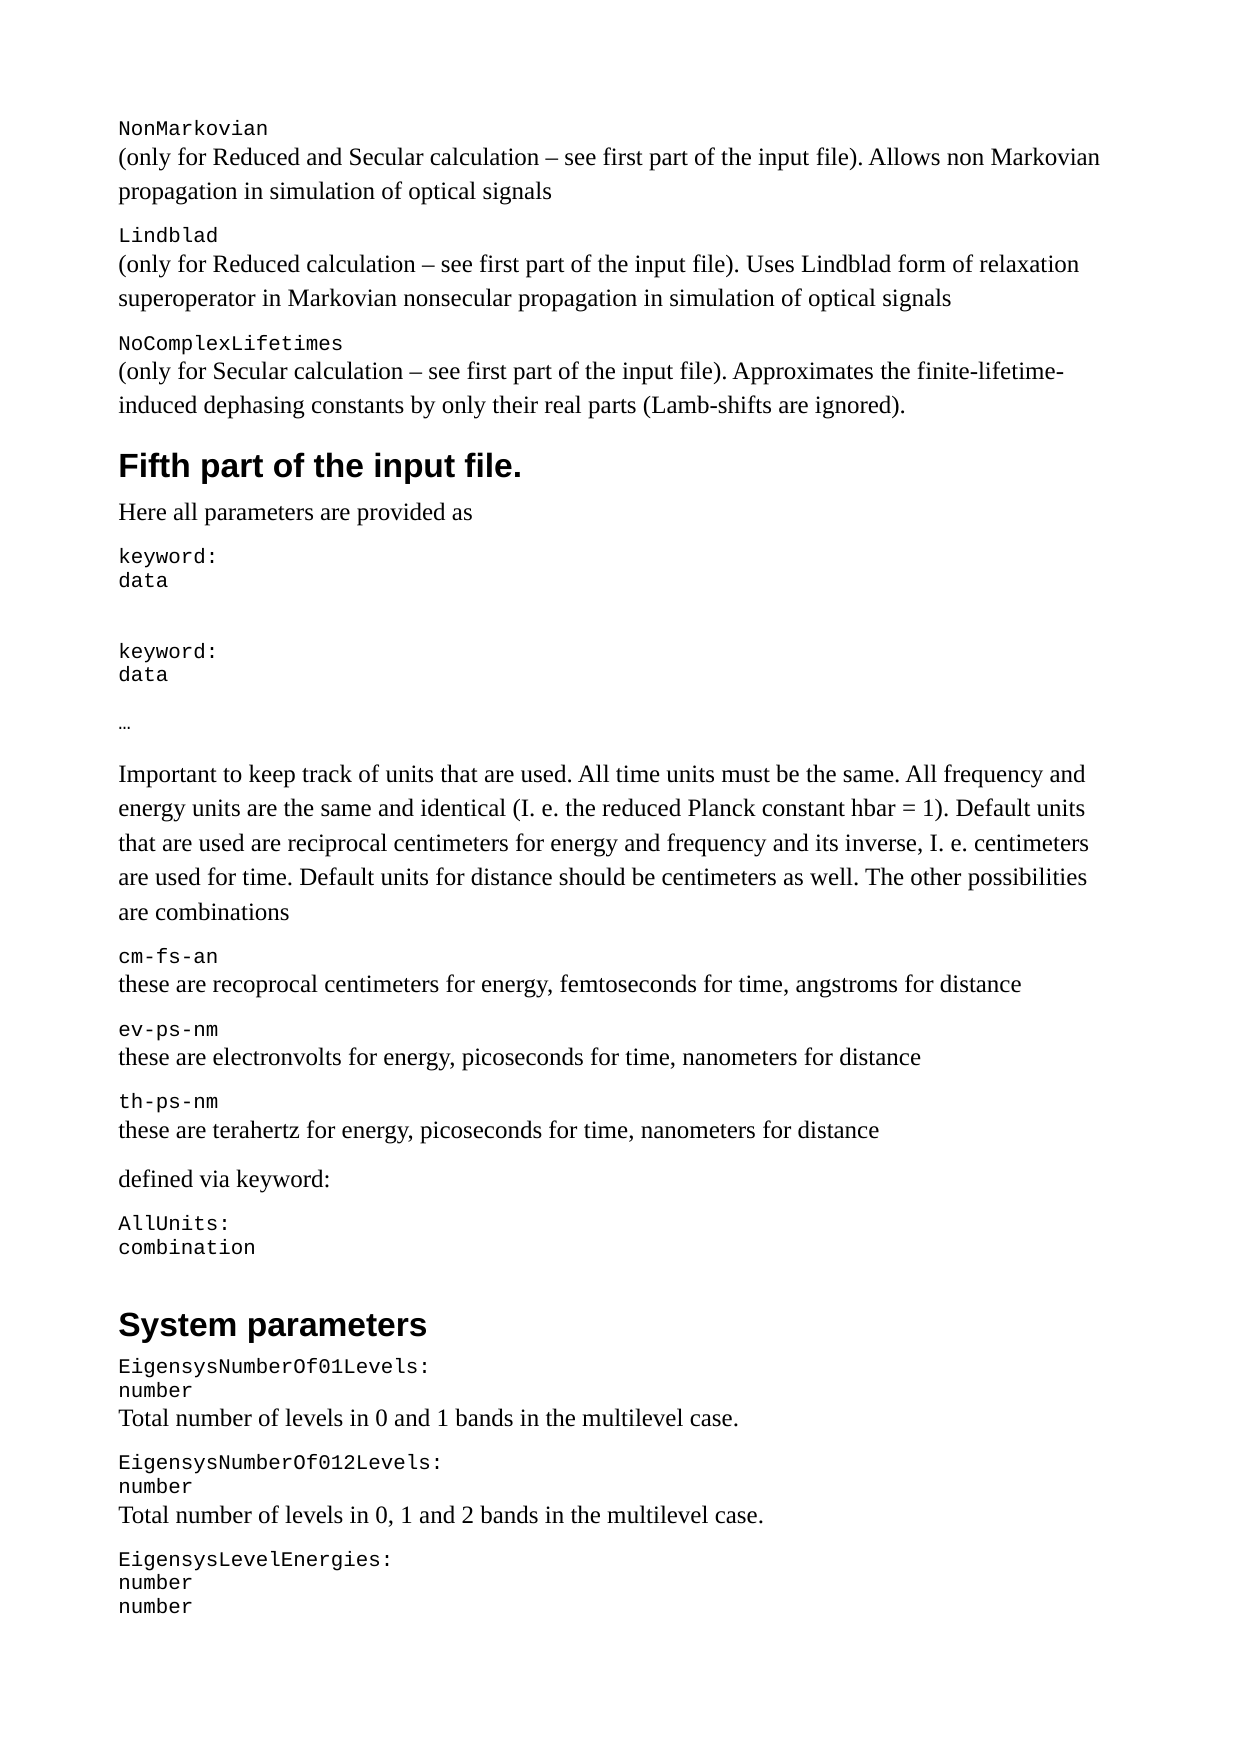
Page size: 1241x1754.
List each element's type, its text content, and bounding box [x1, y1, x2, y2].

text data [118, 664, 1122, 688]
text number [118, 1572, 1122, 1596]
text ev-ps-nm [118, 1019, 1122, 1042]
text Total number of levels in 0, 1 and 2 bands in the multilevel case. [118, 1500, 1122, 1528]
text number [118, 1476, 1122, 1500]
text these are electronvolts for energy, picoseconds for time, nanometers for distance [118, 1042, 1122, 1071]
text NoComplexLifetimes [118, 332, 1122, 356]
subtitle System parameters [118, 1305, 1122, 1343]
text (only for Reduced calculation – see first part of the input file). Uses Lindblad form of relaxation superoperator in Markovian nonsecular propagation in simulation of optical signals [118, 249, 1122, 312]
text NonMarkovian [118, 118, 1122, 142]
text th-ps-nm [118, 1091, 1122, 1115]
text keyword: [118, 546, 1122, 570]
text combination [118, 1237, 1122, 1260]
text data [118, 570, 1122, 593]
text Lindblad [118, 225, 1122, 249]
text (only for Reduced and Secular calculation – see first part of the input file). Allows non Markovian propagation in simulation of optical signals [118, 142, 1122, 205]
text Total number of levels in 0 and 1 bands in the multilevel case. [118, 1403, 1122, 1432]
text keyword: [118, 641, 1122, 664]
text these are terahertz for energy, picoseconds for time, nanometers for distance [118, 1115, 1122, 1144]
text Here all parameters are provided as [118, 497, 1122, 526]
text cm-fs-an [118, 946, 1122, 969]
text (only for Secular calculation – see first part of the input file). Approximates the finite-lifetime-induced dephasing constants by only their real parts (Lamb-shifts are ignored). [118, 356, 1122, 419]
text … [118, 712, 1122, 735]
text EigensysNumberOf01Levels: [118, 1356, 1122, 1380]
text Important to keep track of units that are used. All time units must be the same. All frequency and energy units are the same and identical (I. e. the reduced Planck constant hbar = 1). Default units that are used are reciprocal centimeters for energy and frequency and its inverse, I. e. centimeters are used for time. Default units for distance should be centimeters as well. The other possibilities are combinations [118, 759, 1122, 926]
text AllUnits: [118, 1213, 1122, 1237]
text EigensysLevelEnergies: [118, 1549, 1122, 1572]
subtitle Fifth part of the input file. [118, 446, 1122, 484]
text defined via keyword: [118, 1164, 1122, 1193]
text EigensysNumberOf012Levels: [118, 1452, 1122, 1476]
text number [118, 1596, 1122, 1620]
text these are recoprocal centimeters for energy, femtoseconds for time, angstroms for distance [118, 969, 1122, 998]
text number [118, 1380, 1122, 1403]
